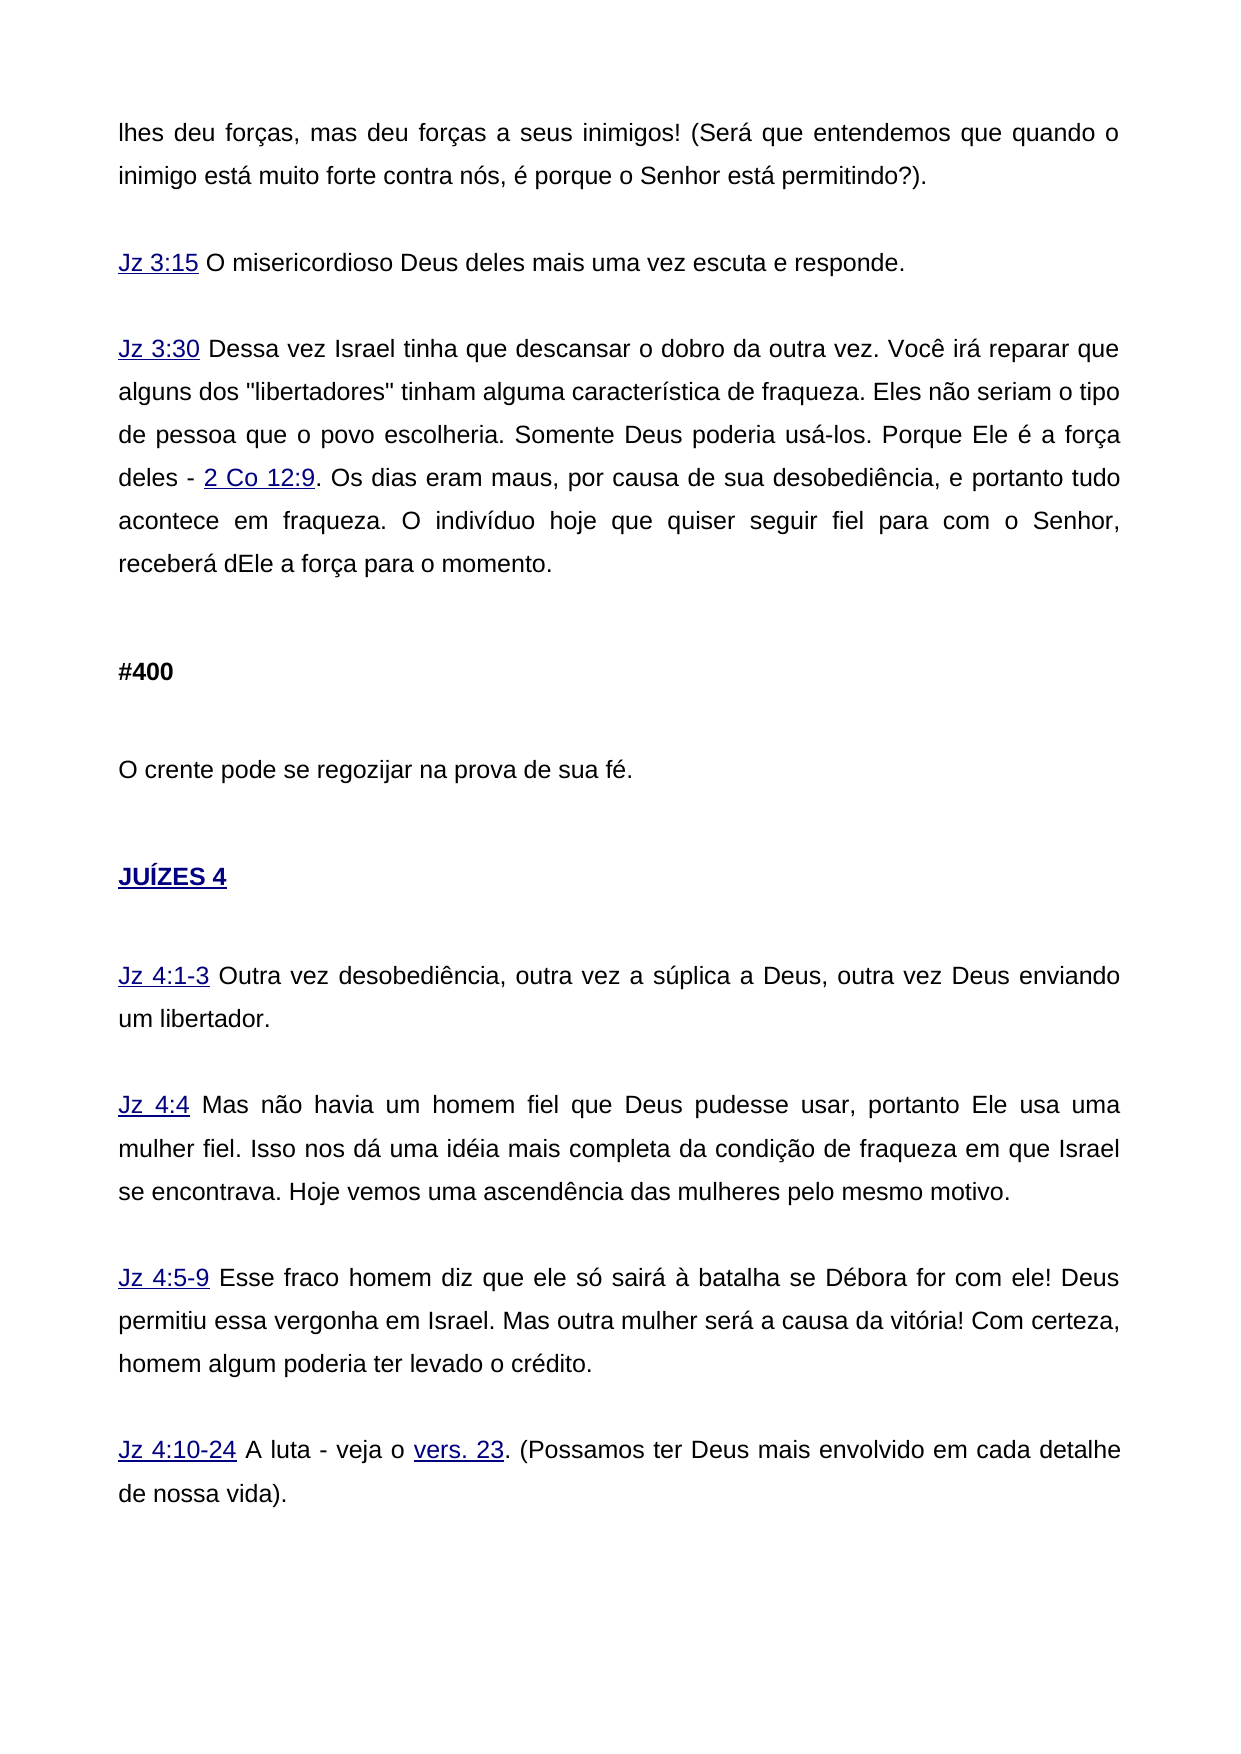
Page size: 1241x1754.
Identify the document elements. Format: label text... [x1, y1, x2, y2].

subtitle #400 [118, 656, 1122, 685]
text O crente pode se regozijar na prova de sua fé. [118, 755, 1122, 784]
text Jz 4:1-3 Outra vez desobediência, outra vez a súplica a Deus, outra vez Deus enviando um libertador. [118, 961, 1122, 1033]
text Jz 4:4 Mas não havia um homem fiel que Deus pudesse usar, portanto Ele usa uma mulher fiel. Isso nos dá uma idéia mais completa da condição de fraqueza em que Israel se encontrava. Hoje vemos uma ascendência das mulheres pelo mesmo motivo. [118, 1090, 1122, 1205]
text Jz 4:5-9 Esse fraco homem diz que ele só sairá à batalha se Débora for com ele! Deus permitiu essa vergonha em Israel. Mas outra mulher será a causa da vitória! Com certeza, homem algum poderia ter levado o crédito. [118, 1263, 1122, 1378]
subtitle JUÍZES 4 [118, 862, 1122, 891]
text lhes deu forças, mas deu forças a seus inimigos! (Será que entendemos que quando o inimigo está muito forte contra nós, é porque o Senhor está permitindo?). [118, 118, 1122, 190]
text Jz 4:10-24 A luta - veja o vers. 23. (Possamos ter Deus mais envolvido em cada detalhe de nossa vida). [118, 1435, 1122, 1507]
text Jz 3:30 Dessa vez Israel tinha que descansar o dobro da outra vez. Você irá reparar que alguns dos "libertadores" tinham alguma característica de fraqueza. Eles não seriam o tipo de pessoa que o povo escolheria. Somente Deus poderia usá-los. Porque Ele é a força deles - 2 Co 12:9. Os dias eram maus, por causa de sua desobediência, e portanto tudo acontece em fraqueza. O indivíduo hoje que quiser seguir fiel para com o Senhor, receberá dEle a força para o momento. [118, 334, 1122, 578]
text Jz 3:15 O misericordioso Deus deles mais uma vez escuta e responde. [118, 247, 1122, 276]
